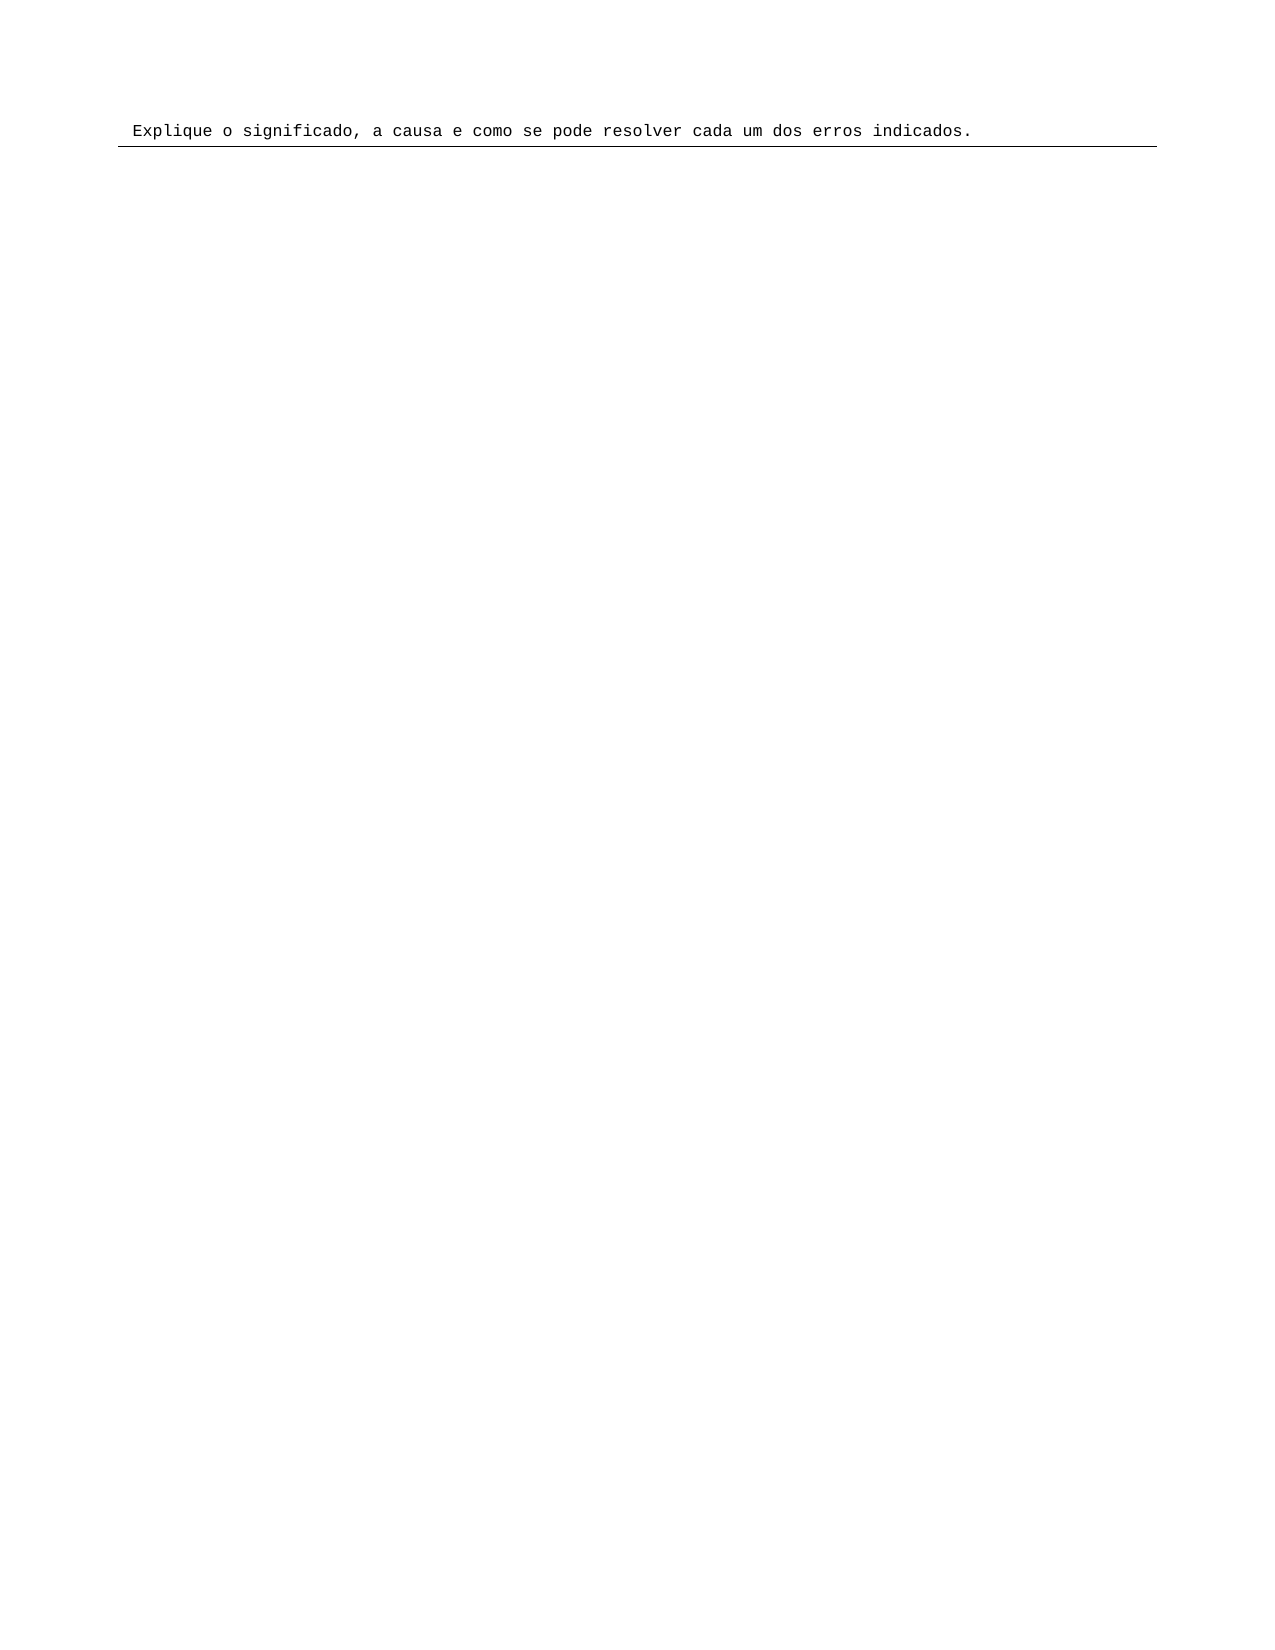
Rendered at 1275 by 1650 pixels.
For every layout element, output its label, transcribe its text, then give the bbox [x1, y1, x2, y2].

text Explique o significado, a causa e como se pode resolver cada um dos erros indicados. [118, 118, 1157, 146]
